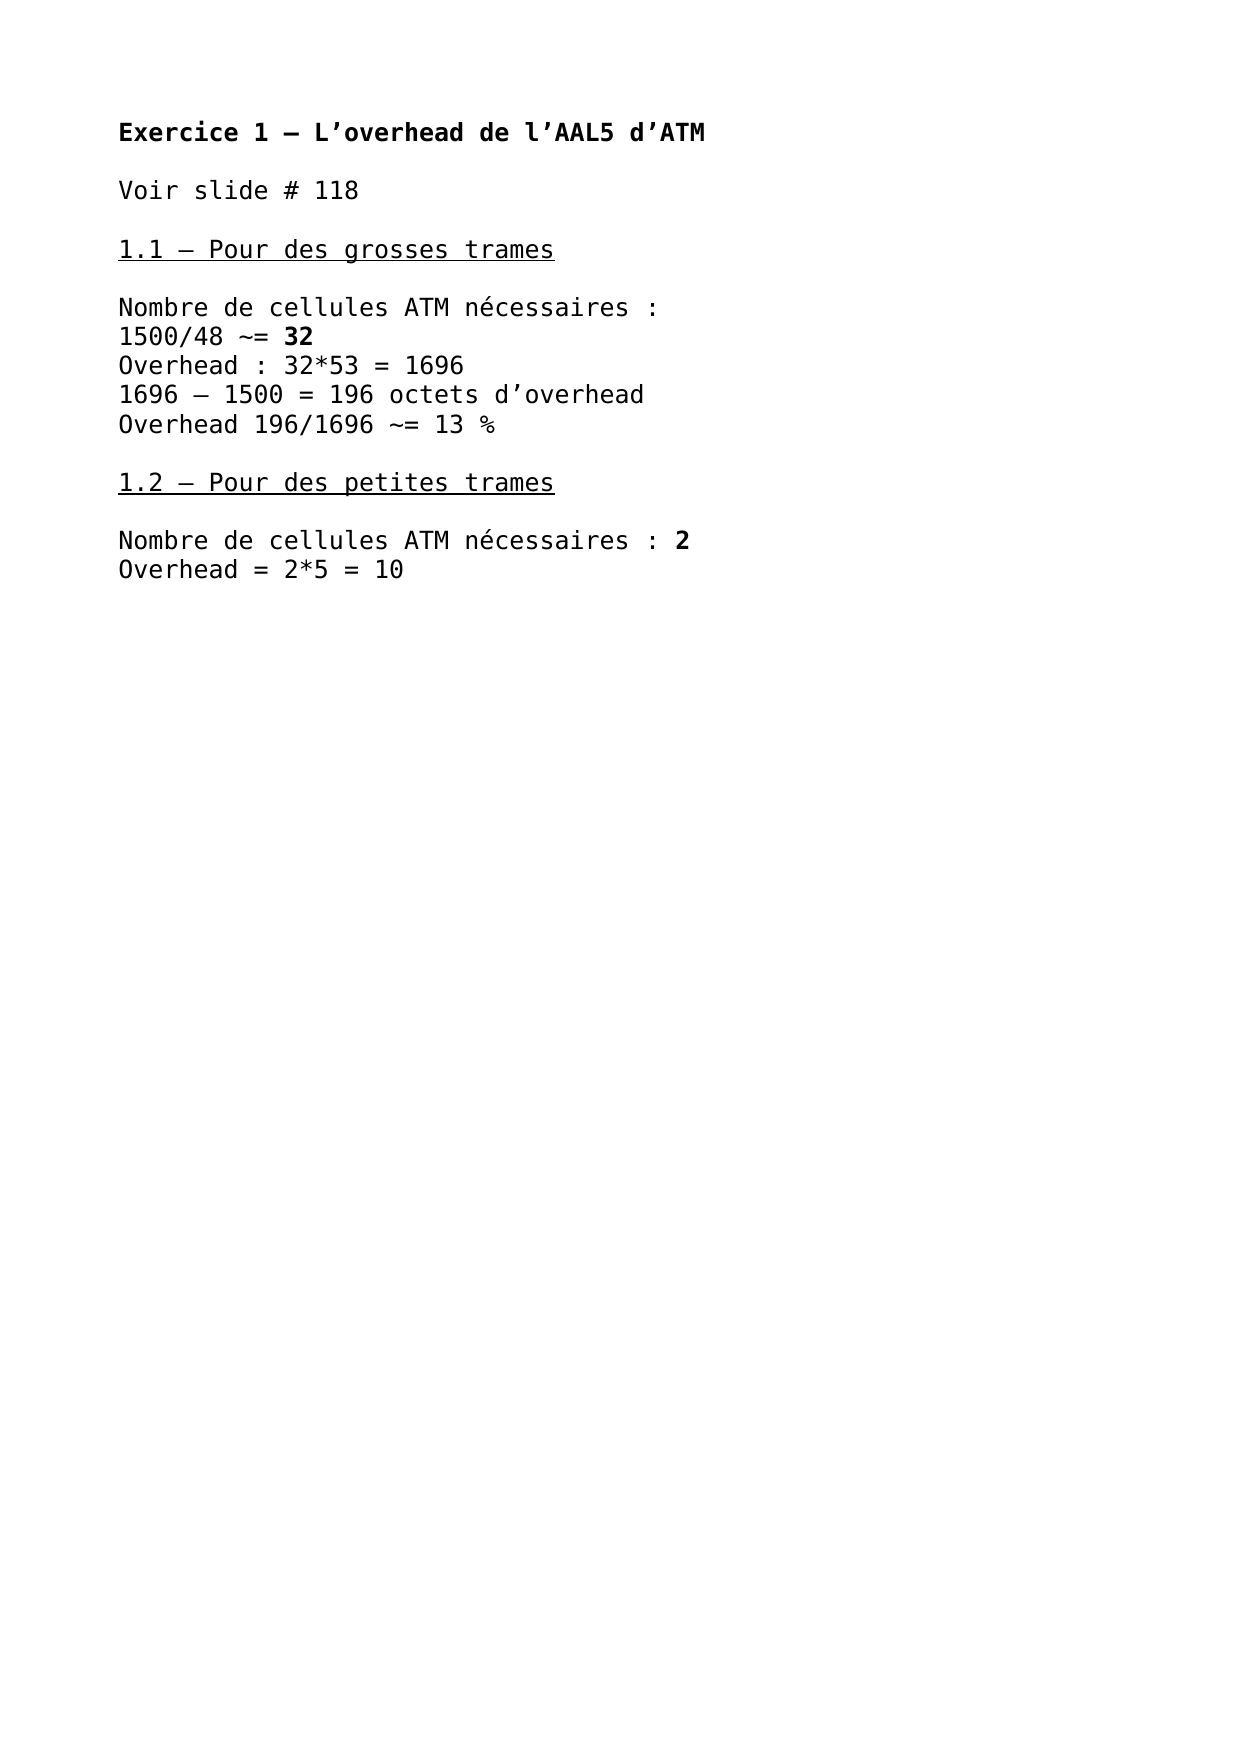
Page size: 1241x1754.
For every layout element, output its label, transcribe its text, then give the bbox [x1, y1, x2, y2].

text Nombre de cellules ATM nécessaires : 2 [118, 526, 1122, 556]
text Exercice 1 – L’overhead de l’AAL5 d’ATM [118, 118, 1122, 147]
text Voir slide # 118 [118, 176, 1122, 206]
text Overhead = 2*5 = 10 [118, 556, 1122, 585]
text 1500/48 ~= 32 [118, 322, 1122, 351]
text Overhead 196/1696 ~= 13 % [118, 410, 1122, 439]
text Nombre de cellules ATM nécessaires : [118, 293, 1122, 322]
text Overhead : 32*53 = 1696 [118, 351, 1122, 381]
text 1696 – 1500 = 196 octets d’overhead [118, 381, 1122, 410]
text 1.1 – Pour des grosses trames [118, 235, 1122, 264]
text 1.2 – Pour des petites trames [118, 468, 1122, 497]
